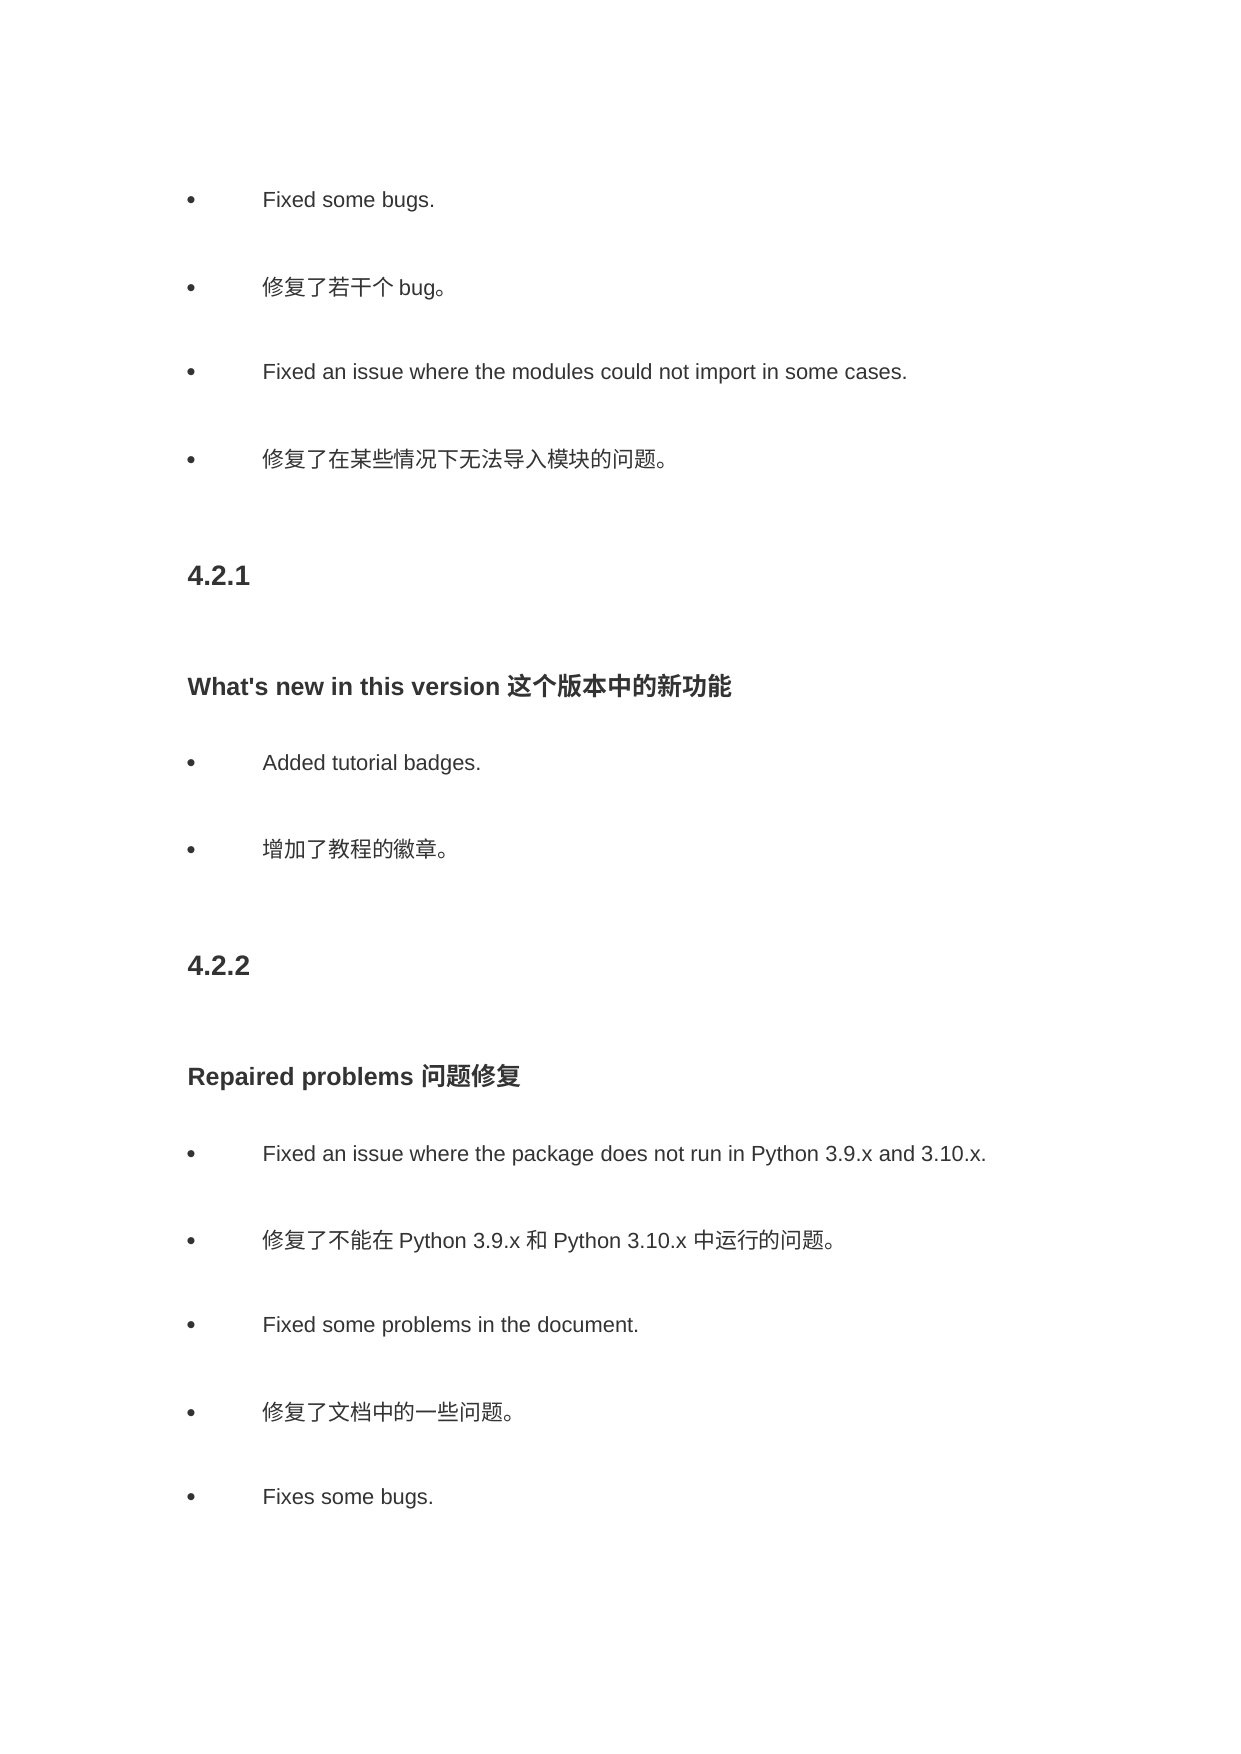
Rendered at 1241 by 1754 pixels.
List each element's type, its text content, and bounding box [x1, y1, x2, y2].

list 修复了文档中的一些问题。 [187, 1369, 1053, 1432]
list 修复了在某些情况下无法导入模块的问题。 [187, 416, 1053, 478]
subtitle What's new in this version 这个版本中的新功能 [187, 643, 1053, 705]
list Fixes some bugs. [187, 1455, 1053, 1518]
subtitle 4.2.2 [187, 924, 1053, 986]
subtitle 4.2.1 [187, 533, 1053, 596]
list Added tutorial badges. [187, 721, 1053, 783]
list Fixed an issue where the modules could not import in some cases. [187, 330, 1053, 393]
list 修复了若干个 bug。 [187, 244, 1053, 307]
list Fixed an issue where the package does not run in Python 3.9.x and 3.10.x. [187, 1111, 1053, 1174]
subtitle Repaired problems 问题修复 [187, 1033, 1053, 1096]
list 修复了不能在 Python 3.9.x 和 Python 3.10.x 中运行的问题。 [187, 1197, 1053, 1260]
list Fixed some problems in the document. [187, 1283, 1053, 1346]
list Fixed some bugs. [187, 158, 1053, 221]
list 增加了教程的徽章。 [187, 807, 1053, 869]
